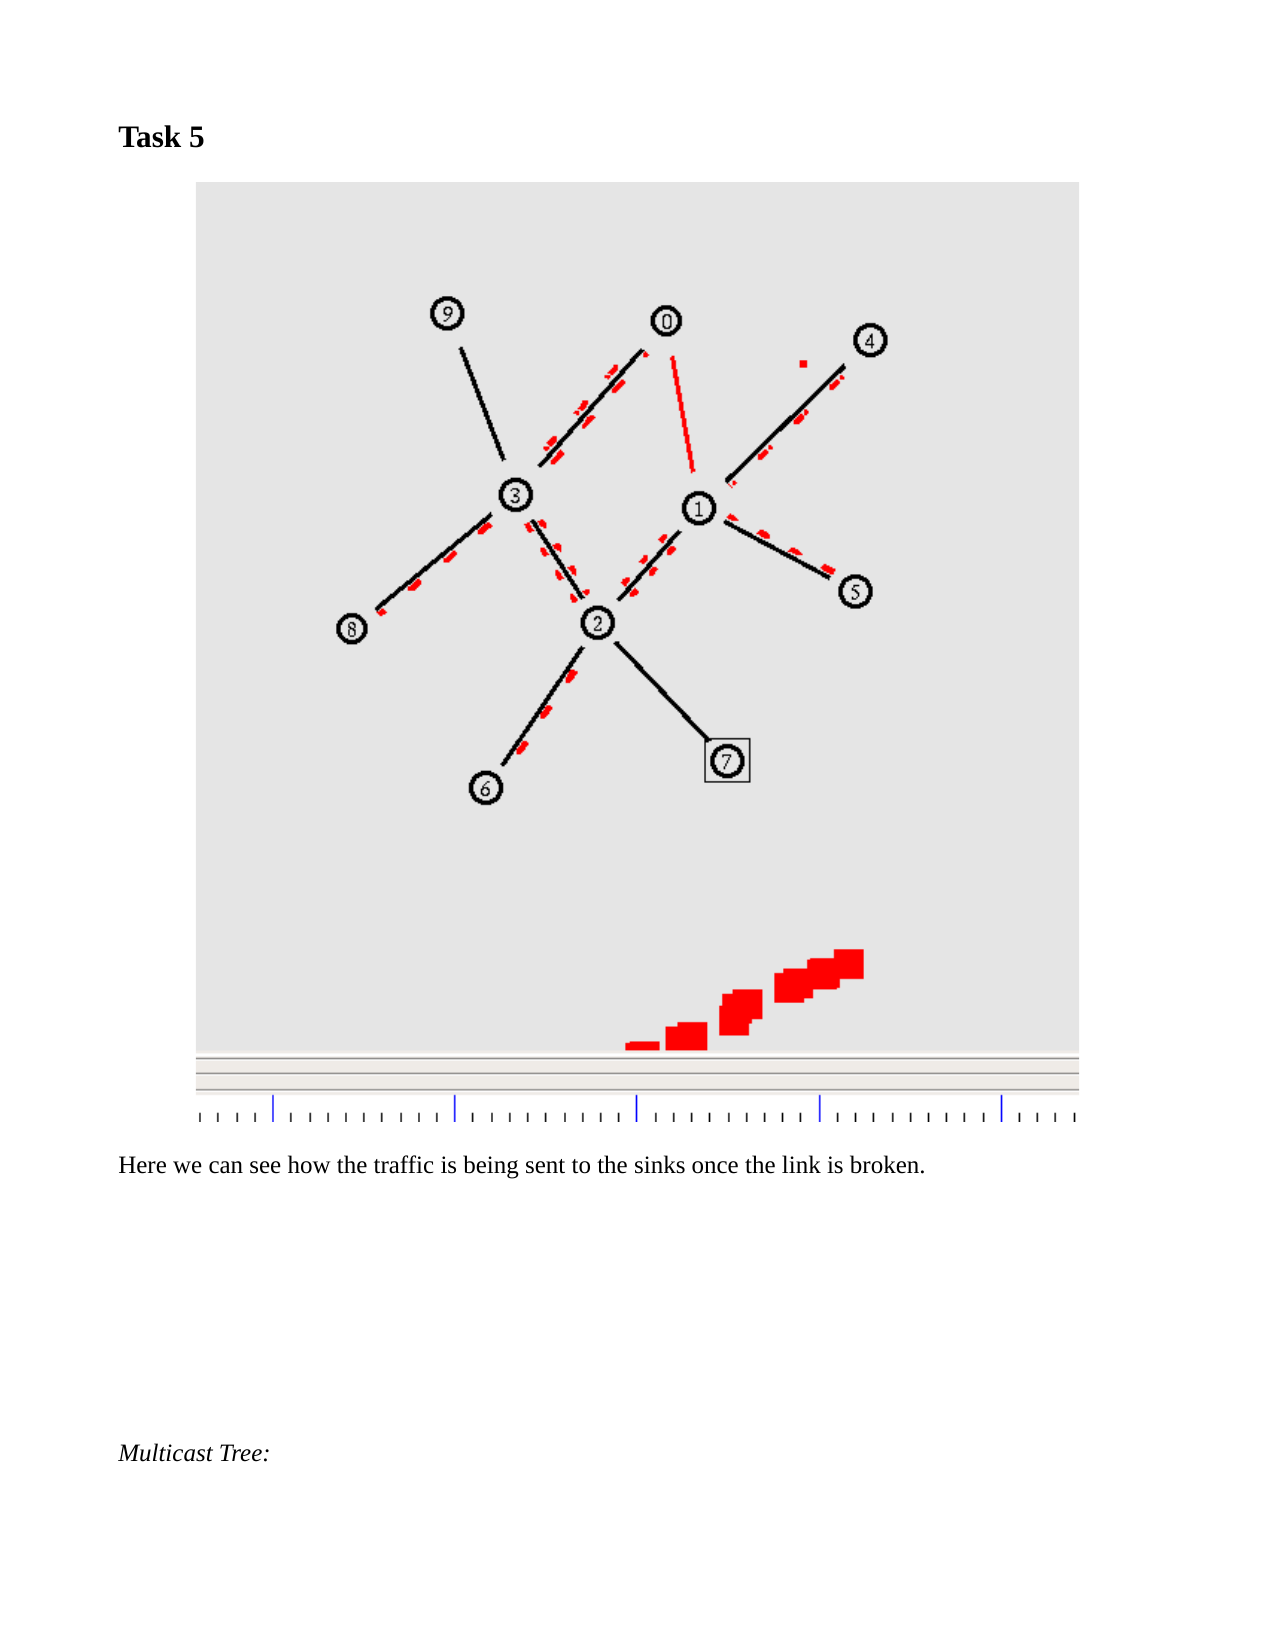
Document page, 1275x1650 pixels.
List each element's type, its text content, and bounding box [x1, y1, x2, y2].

text Task 5 [118, 118, 1157, 154]
picture [195, 182, 1080, 1122]
text Here we can see how the traffic is being sent to the sinks once the link is broken. [118, 1151, 1157, 1179]
text Multicast Tree: [118, 1438, 1157, 1467]
